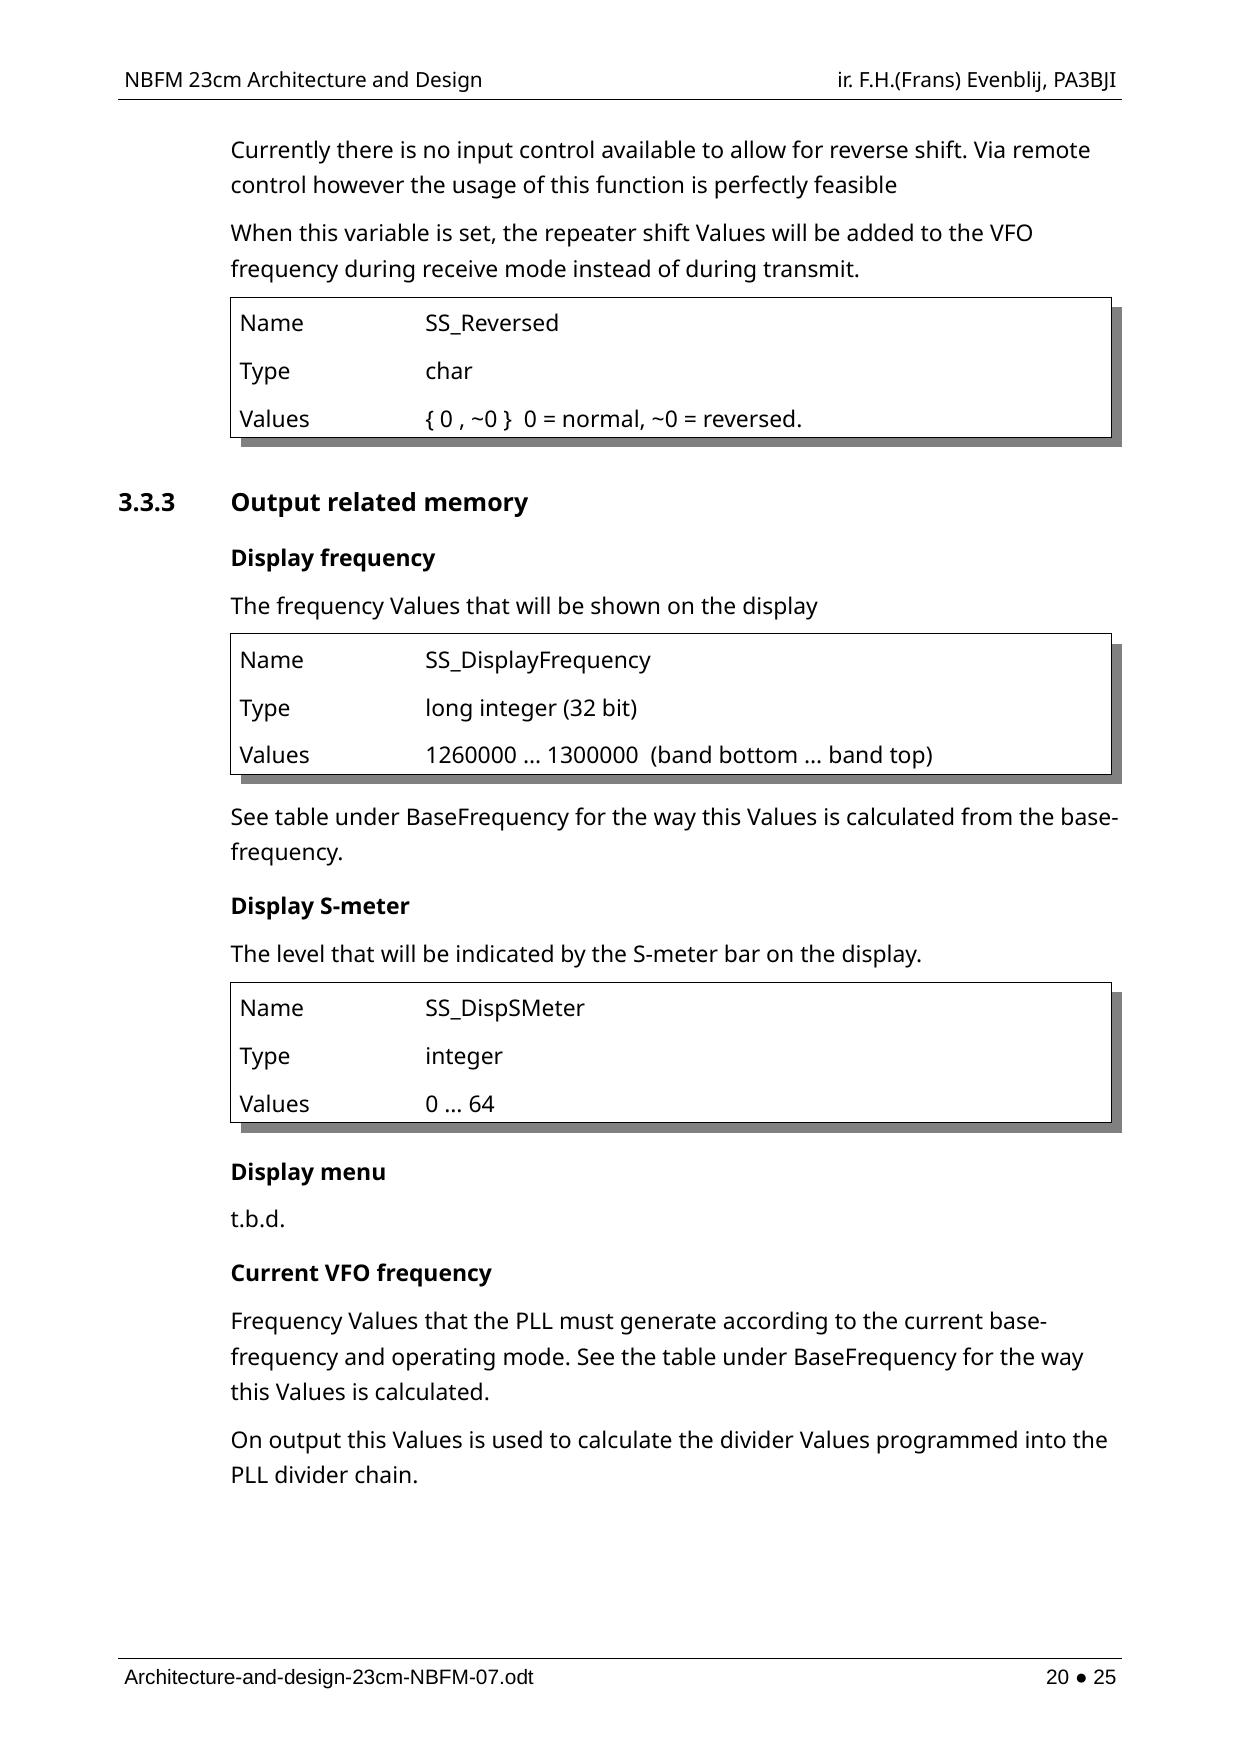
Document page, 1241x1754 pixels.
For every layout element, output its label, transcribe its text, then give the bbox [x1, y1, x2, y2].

text Values 1260000 … 1300000 (band bottom … band top) [231, 729, 1111, 774]
text Display S-meter [230, 886, 1122, 921]
text Type long integer (32 bit) [231, 681, 1111, 723]
text Type integer [231, 1030, 1111, 1071]
text Name SS_DisplayFrequency [231, 634, 1111, 675]
text Values 0 … 64 [231, 1078, 1111, 1122]
text t.b.d. [230, 1199, 1122, 1234]
text See table under BaseFrequency for the way this Values is calculated from the base-frequency. [230, 797, 1122, 868]
text On output this Values is used to calculate the divider Values programmed into the PLL divider chain. [230, 1420, 1122, 1491]
list Output related memory [118, 485, 1122, 519]
text The frequency Values that will be shown on the display [230, 585, 1122, 621]
text Display frequency [230, 537, 1122, 573]
text Values { 0 , ~0 } 0 = normal, ~0 = reversed. [231, 392, 1111, 437]
text When this variable is set, the repeater shift Values will be added to the VFO frequency during receive mode instead of during transmit. [230, 213, 1122, 284]
text Frequency Values that the PLL must generate according to the current base-frequency and operating mode. See the table under BaseFrequency for the way this Values is calculated. [230, 1301, 1122, 1407]
text The level that will be indicated by the S-meter bar on the display. [230, 934, 1122, 969]
text Name SS_Reversed [231, 298, 1111, 338]
text Currently there is no input control available to allow for reverse shift. Via remote control however the usage of this function is perfectly feasible [230, 130, 1122, 201]
text Current VFO frequency [230, 1253, 1122, 1288]
text Display menu [230, 1151, 1122, 1187]
text Type char [231, 344, 1111, 386]
text Name SS_DispSMeter [231, 983, 1111, 1023]
